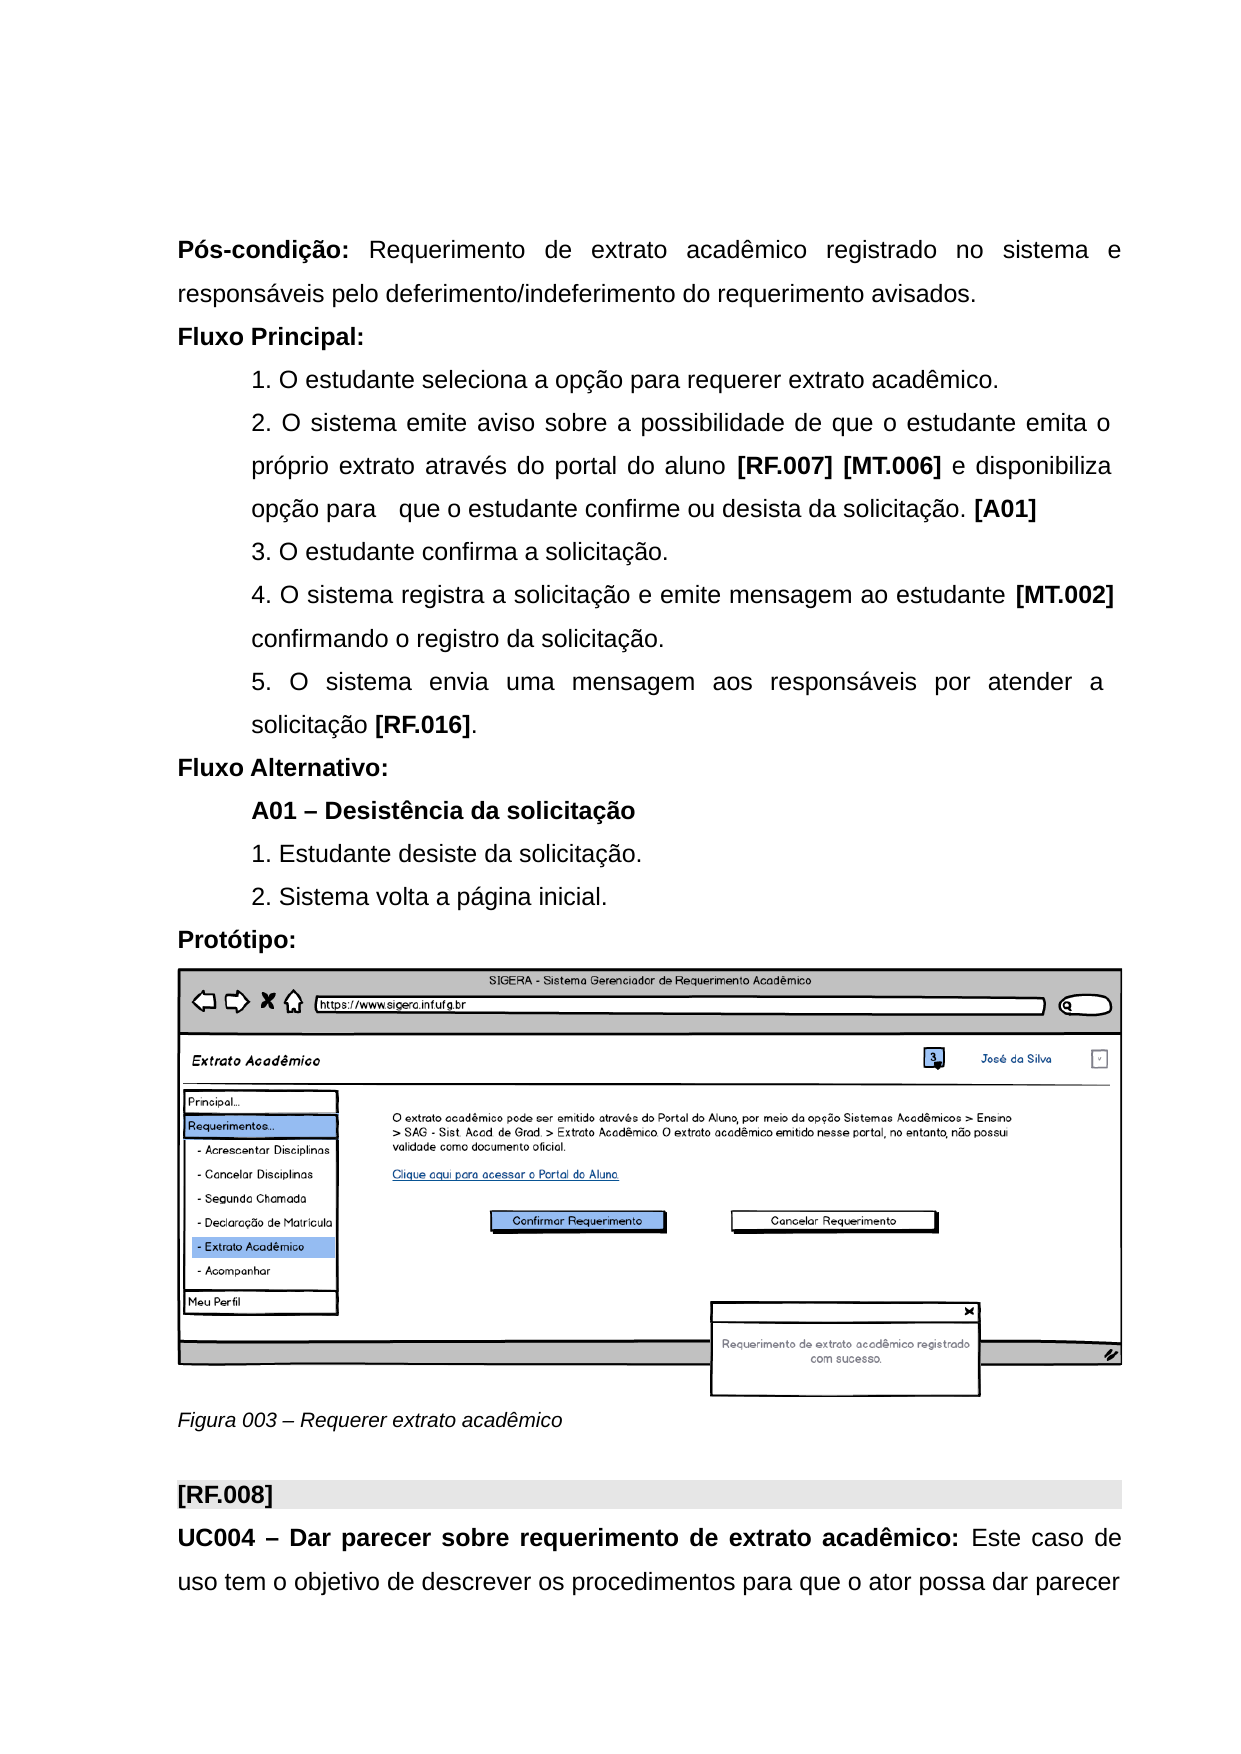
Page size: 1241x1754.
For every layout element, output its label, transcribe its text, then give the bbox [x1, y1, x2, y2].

text 5. O sistema envia uma mensagem aos responsáveis por atender a solicitação [RF.016]. [177, 667, 1122, 738]
text Fluxo Alternativo: [177, 753, 1122, 782]
text 1. Estudante desiste da solicitação. [177, 839, 1122, 868]
text 2. O sistema emite aviso sobre a possibilidade de que o estudante emita o próprio extrato através do portal do aluno [RF.007] [MT.006] e disponibiliza opção para que o estudante confirme ou desista da solicitação. [A01] [177, 408, 1122, 523]
picture [177, 968, 1123, 1397]
text 4. O sistema registra a solicitação e emite mensagem ao estudante [MT.002] confirmando o registro da solicitação. [177, 580, 1122, 652]
text Pós-condição: Requerimento de extrato acadêmico registrado no sistema e responsáveis pelo deferimento/indeferimento do requerimento avisados. [177, 235, 1122, 307]
text A01 – Desistência da solicitação [177, 796, 1122, 825]
text Protótipo: [177, 925, 1122, 954]
text 2. Sistema volta a página inicial. [177, 882, 1122, 911]
text 3. O estudante confirma a solicitação. [177, 537, 1122, 566]
text 1. O estudante seleciona a opção para requerer extrato acadêmico. [177, 365, 1122, 393]
text Fluxo Principal: [177, 322, 1122, 350]
text [RF.008] [177, 1480, 1122, 1509]
text Figura 003 – Requerer extrato acadêmico [177, 1397, 1122, 1432]
text UC004 – Dar parecer sobre requerimento de extrato acadêmico: Este caso de uso tem o objetivo de descrever os procedimentos para que o ator possa dar parecer [177, 1523, 1122, 1595]
